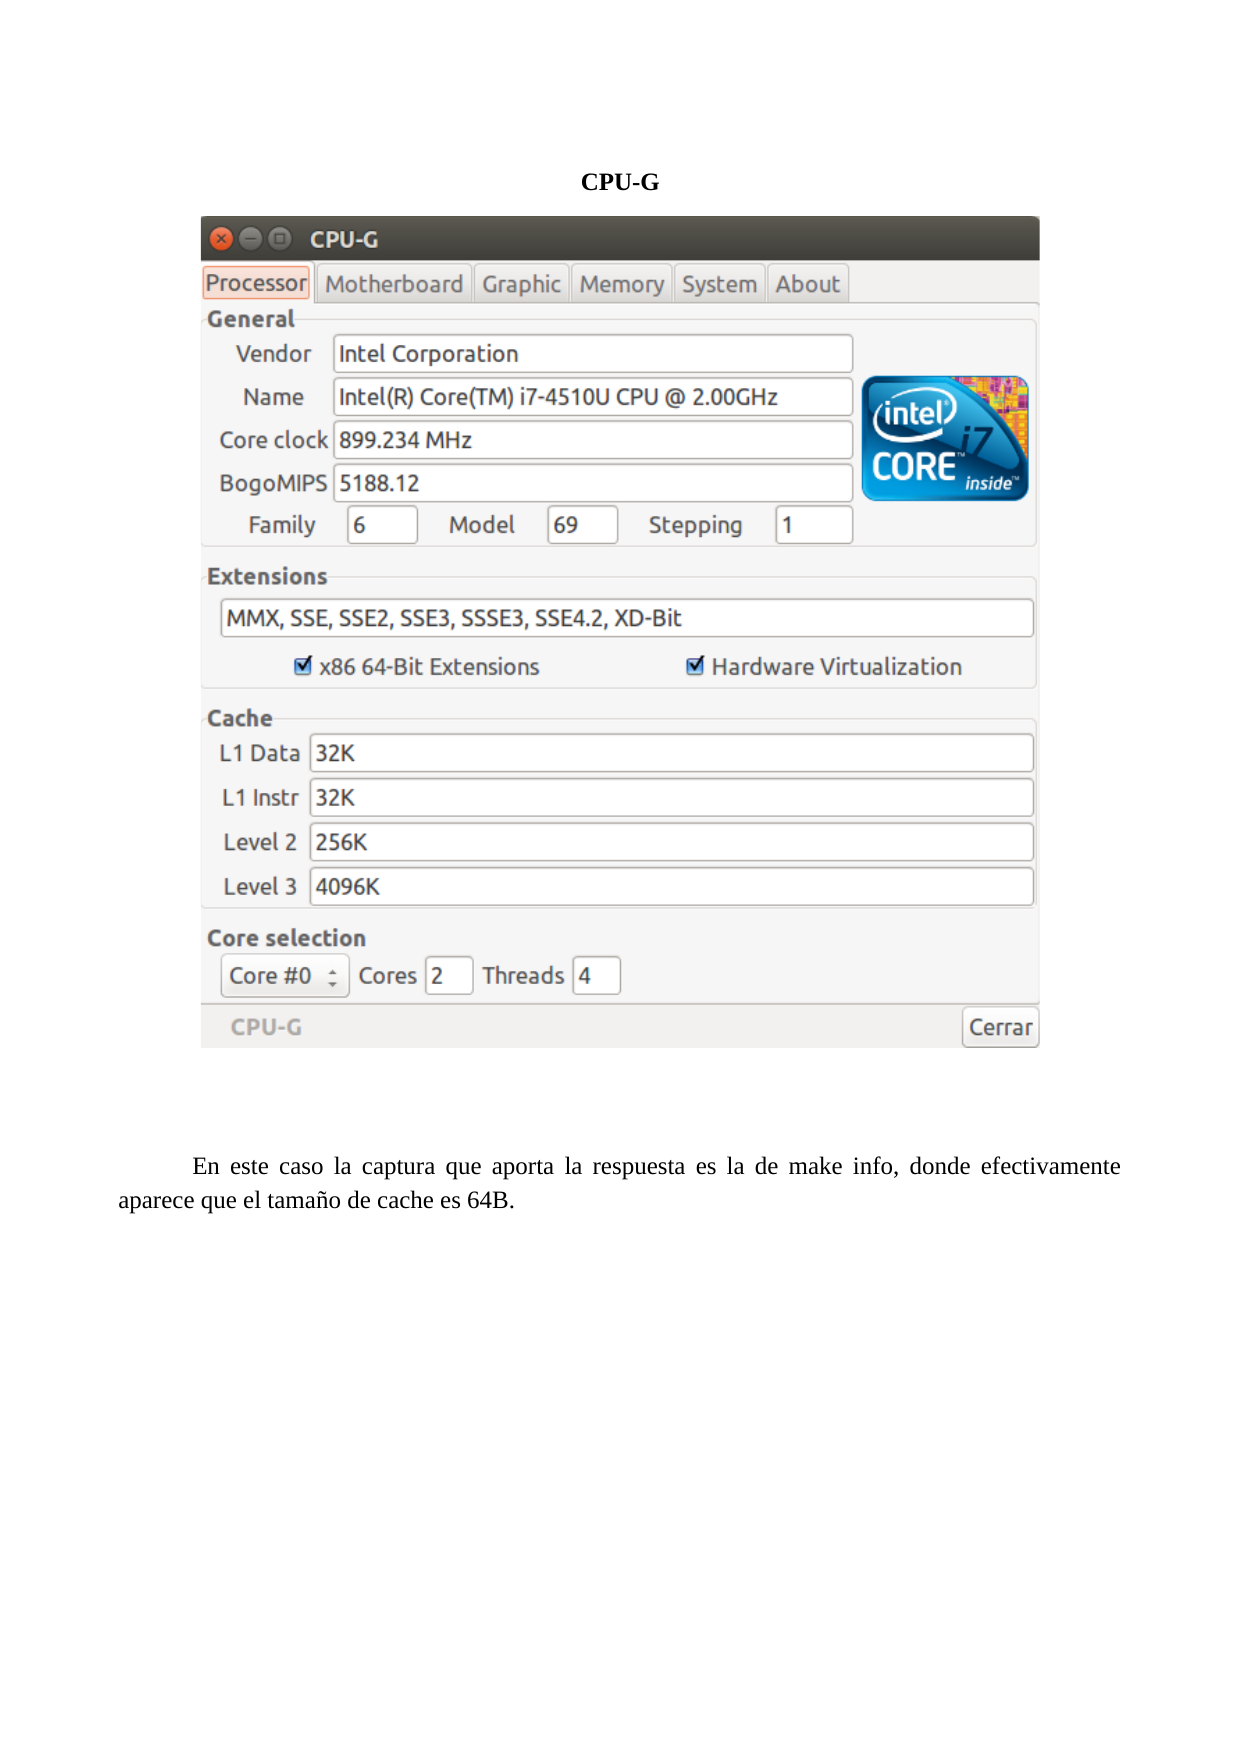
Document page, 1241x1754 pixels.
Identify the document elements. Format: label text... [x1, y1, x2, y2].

picture [200, 216, 1040, 1048]
text En este caso la captura que aporta la respuesta es la de make info, donde efectivamente aparece que el tamaño de cache es 64B. [118, 1151, 1122, 1214]
text CPU-G [118, 167, 1122, 196]
